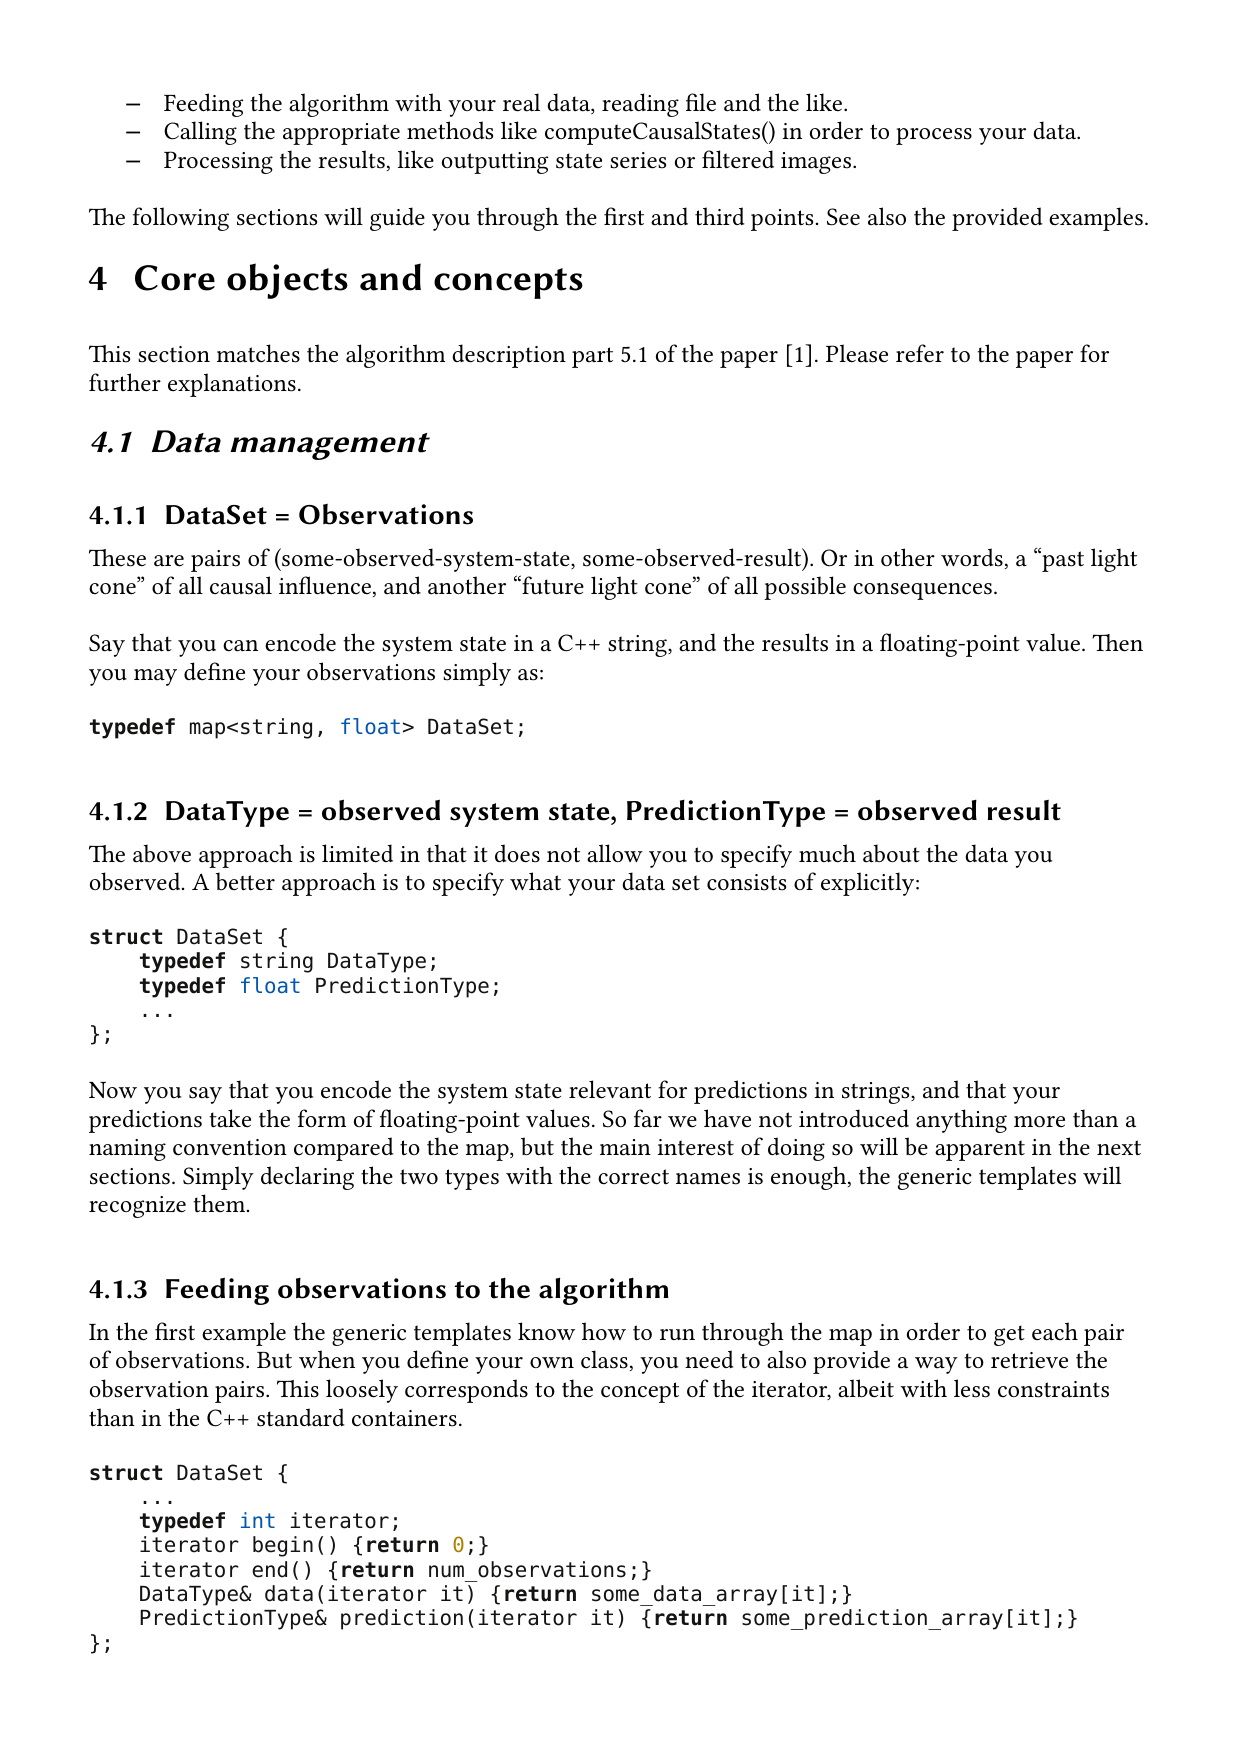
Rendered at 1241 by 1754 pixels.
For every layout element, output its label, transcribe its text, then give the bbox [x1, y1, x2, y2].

text struct DataSet { [88, 1461, 1152, 1485]
text DataType& data(iterator it) {return some_data_array[it];} [88, 1582, 1152, 1606]
list Processing the results, like outputting state series or filtered images. [126, 146, 1152, 174]
text The above approach is limited in that it does not allow you to specify much about the data you observed. A better approach is to specify what your data set consists of explicitly: [88, 839, 1152, 897]
text In the first example the generic templates know how to run through the map in order to get each pair of observations. But when you define your own class, you need to also provide a way to retrieve the observation pairs. This loosely corresponds to the concept of the iterator, albeit with less constraints than in the C++ standard containers. [88, 1318, 1152, 1432]
text typedef float PredictionType; [88, 974, 1152, 998]
subtitle DataSet = Observations [88, 498, 1152, 531]
text ... [88, 1485, 1152, 1509]
text }; [88, 1631, 1152, 1655]
text Say that you can encode the system state in a C++ string, and the results in a floating-point value. Then you may define your observations simply as: [88, 629, 1152, 687]
list Calling the appropriate methods like computeCausalStates() in order to process your data. [126, 117, 1152, 146]
subtitle DataType = observed system state, PredictionType = observed result [88, 794, 1152, 827]
subtitle Data management [88, 423, 1152, 461]
text typedef map<string, float> DataSet; [88, 715, 1152, 739]
text typedef int iterator; [88, 1509, 1152, 1533]
text PredictionType& prediction(iterator it) {return some_prediction_array[it];} [88, 1606, 1152, 1631]
text iterator end() {return num_observations;} [88, 1558, 1152, 1582]
text }; [88, 1022, 1152, 1047]
text iterator begin() {return 0;} [88, 1533, 1152, 1558]
text typedef string DataType; [88, 949, 1152, 974]
text The following sections will guide you through the first and third points. See also the provided examples. [88, 203, 1152, 231]
text Now you say that you encode the system state relevant for predictions in strings, and that your predictions take the form of floating-point values. So far we have not introduced anything more than a naming convention compared to the map, but the main interest of doing so will be apparent in the next sections. Simply declaring the two types with the correct names is enough, the generic templates will recognize them. [88, 1076, 1152, 1219]
text This section matches the algorithm description part 5.1 of the paper [1]. Please refer to the paper for further explanations. [88, 341, 1152, 398]
text ... [88, 998, 1152, 1022]
subtitle Feeding observations to the algorithm [88, 1272, 1152, 1306]
subtitle Core objects and concepts [88, 256, 1152, 299]
list Feeding the algorithm with your real data, reading file and the like. [126, 88, 1152, 117]
text struct DataSet { [88, 925, 1152, 949]
text These are pairs of (some-observed-system-state, some-observed-result). Or in other words, a “past light cone” of all causal influence, and another “future light cone” of all possible consequences. [88, 544, 1152, 601]
